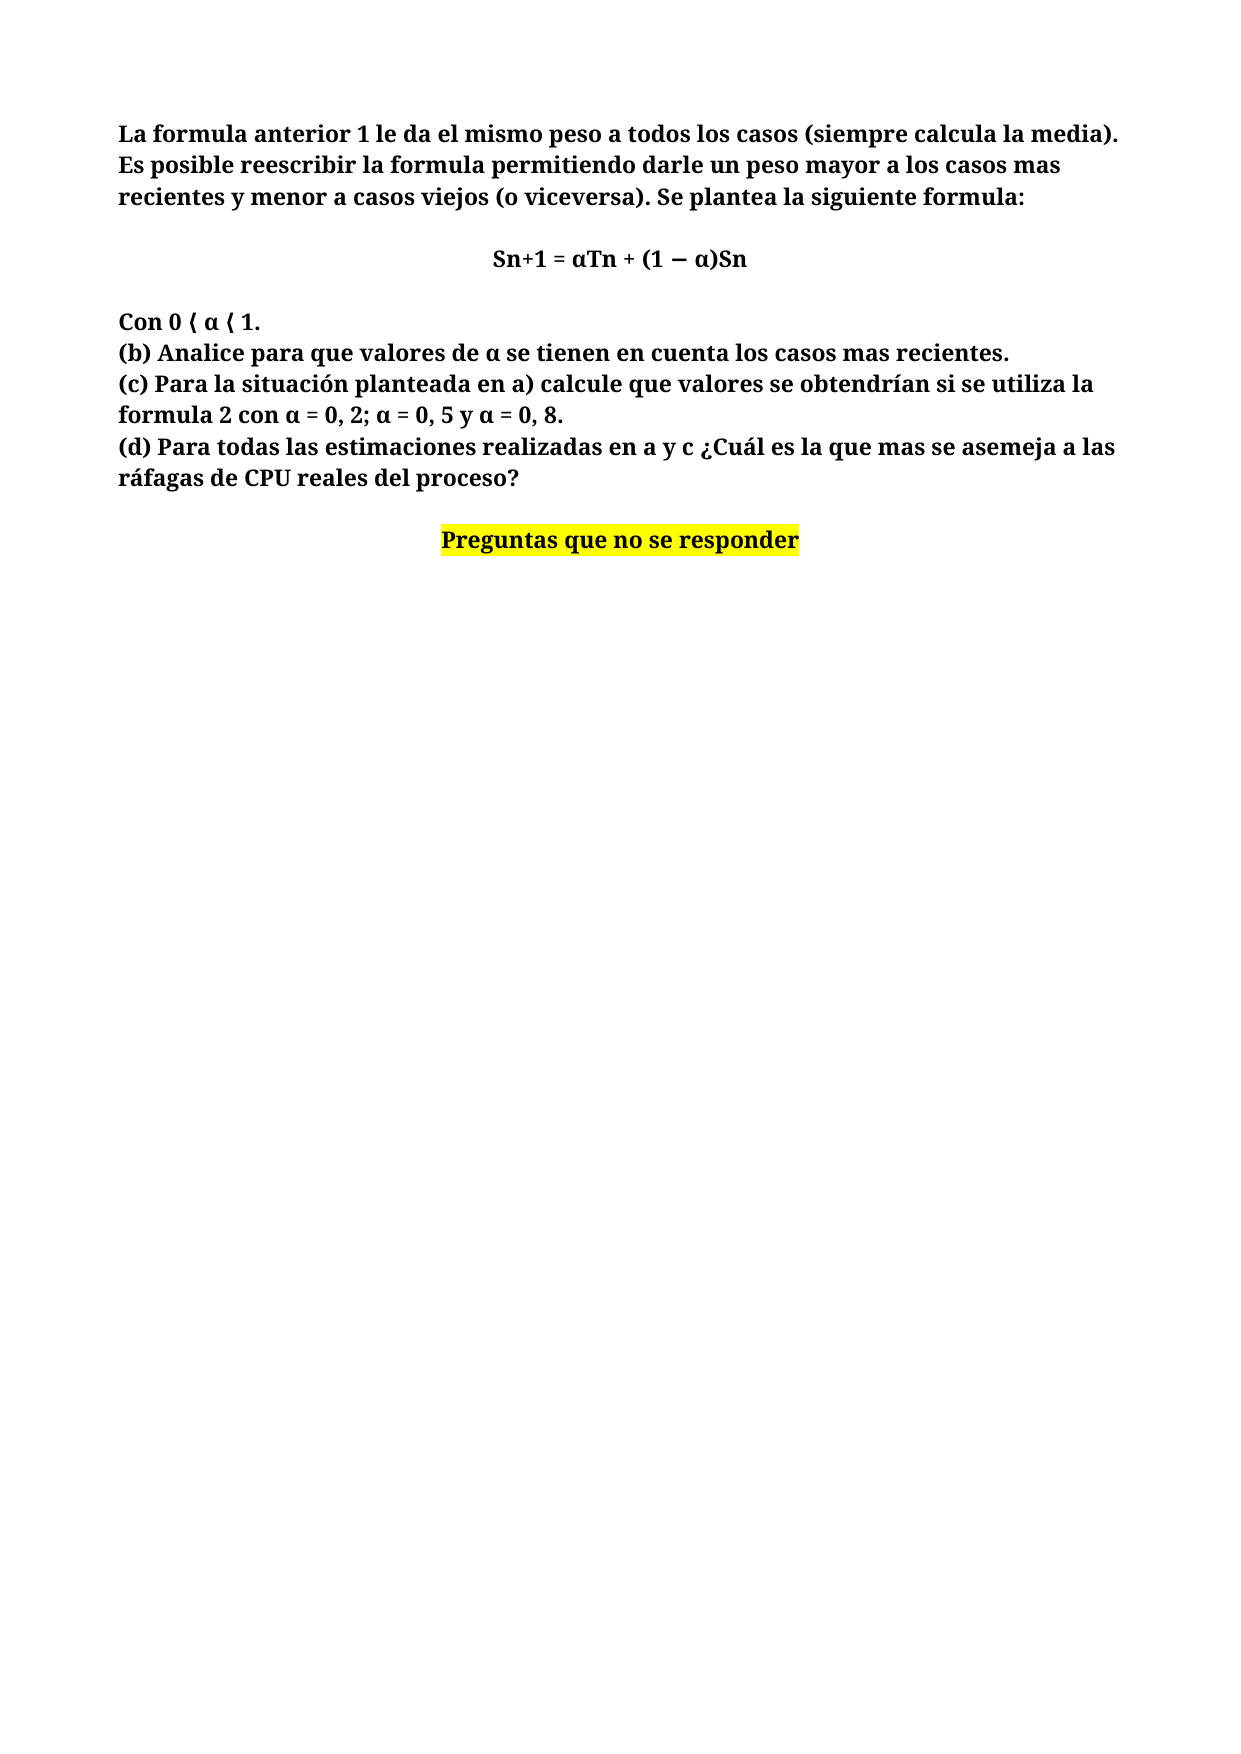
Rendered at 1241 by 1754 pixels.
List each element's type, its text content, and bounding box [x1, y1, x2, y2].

text Es posible reescribir la formula permitiendo darle un peso mayor a los casos mas [118, 149, 1122, 181]
text La formula anterior 1 le da el mismo peso a todos los casos (siempre calcula la media). [118, 118, 1122, 149]
text Sn+1 = αTn + (1 − α)Sn [118, 243, 1122, 274]
text (c) Para la situación planteada en a) calcule que valores se obtendrían si se utiliza la [118, 368, 1122, 399]
text formula 2 con α = 0, 2; α = 0, 5 y α = 0, 8. [118, 399, 1122, 431]
text (d) Para todas las estimaciones realizadas en a y c ¿Cuál es la que mas se asemeja a las [118, 431, 1122, 462]
text recientes y menor a casos viejos (o viceversa). Se plantea la siguiente formula: [118, 181, 1122, 212]
text Con 0 ⟨ α ⟨ 1. [118, 306, 1122, 337]
text Preguntas que no se responder [118, 524, 1122, 556]
text (b) Analice para que valores de α se tienen en cuenta los casos mas recientes. [118, 337, 1122, 368]
text ráfagas de CPU reales del proceso? [118, 462, 1122, 493]
